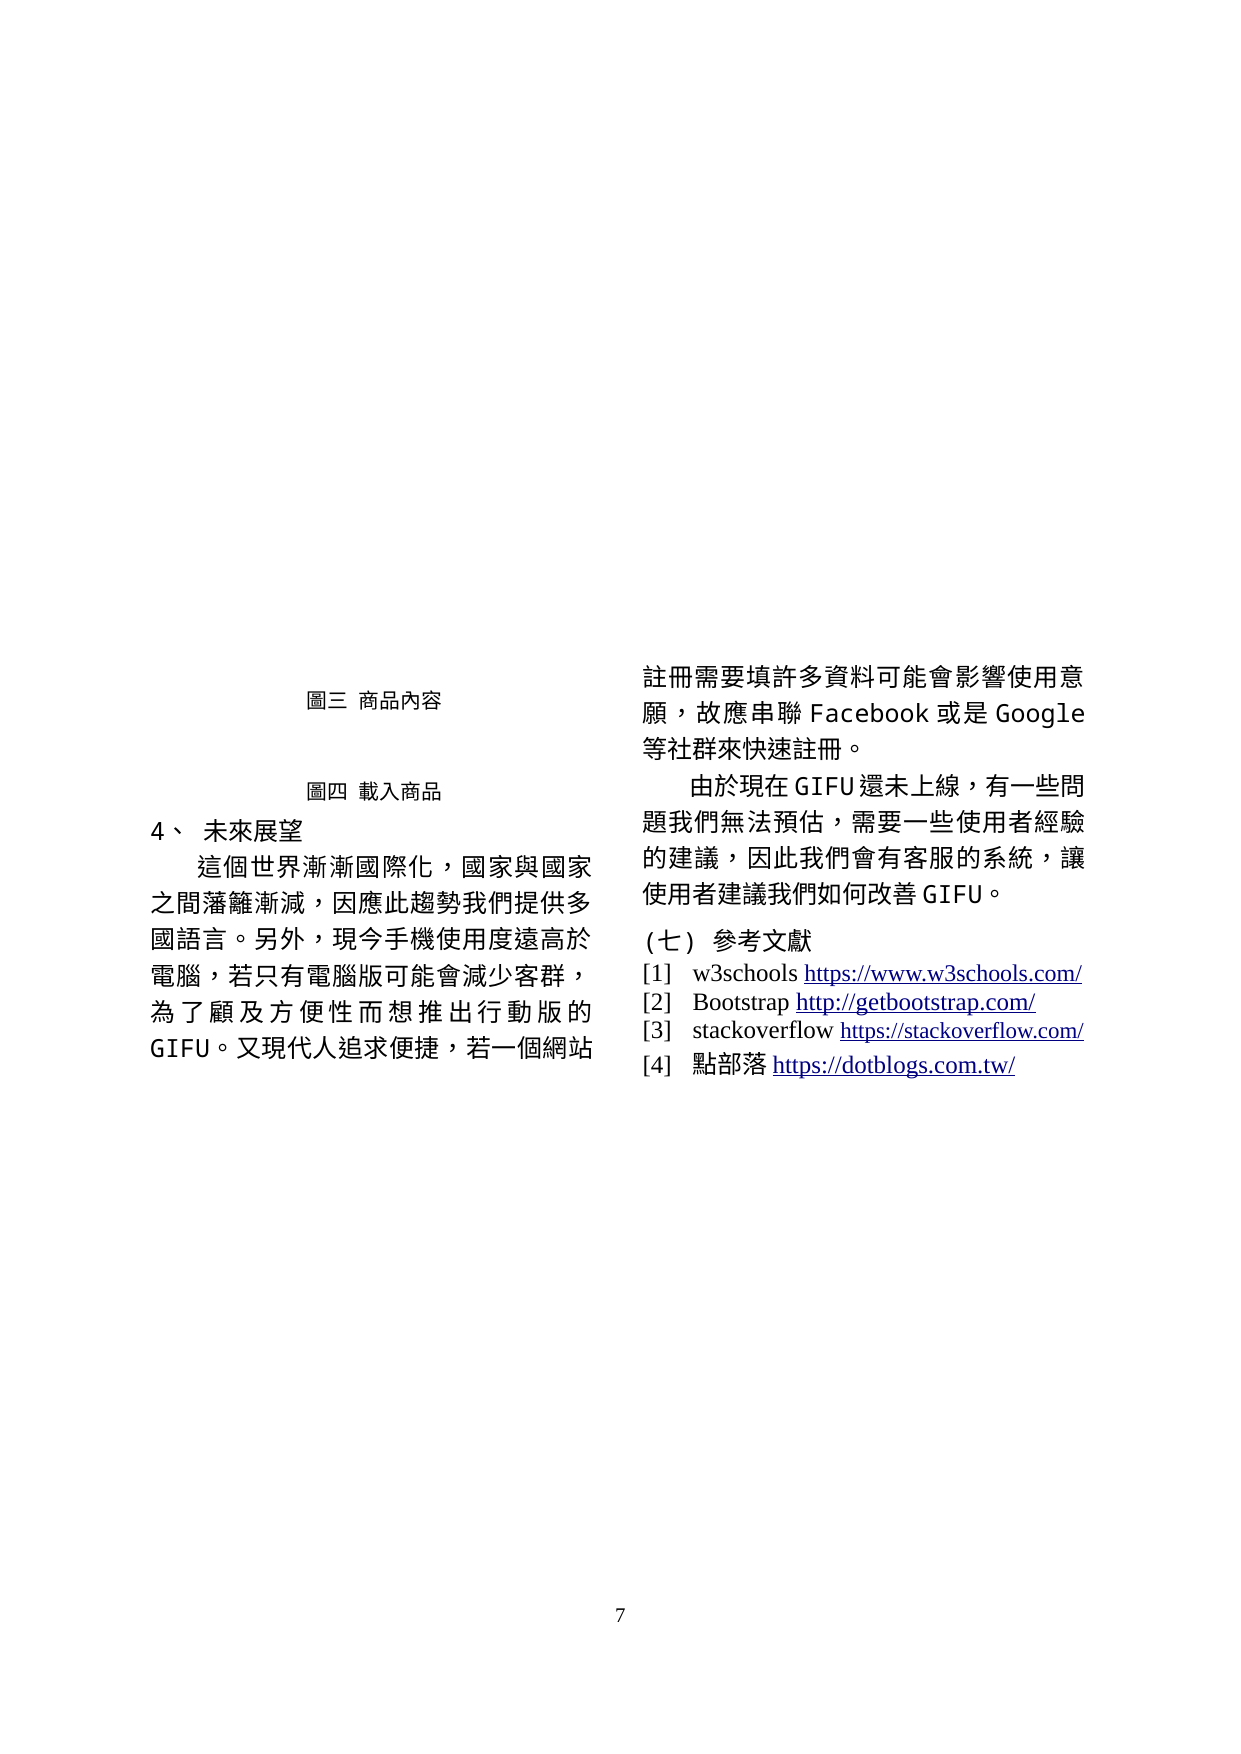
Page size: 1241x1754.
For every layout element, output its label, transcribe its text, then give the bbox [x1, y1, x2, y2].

text 這個世界漸漸國際化，國家與國家之間藩籬漸減，因應此趨勢我們提供多國語言。另外，現今手機使用度遠高於電腦，若只有電腦版可能會減少客群，為了顧及方便性而想推出行動版的GIFU。又現代人追求便捷，若一個網站 [150, 847, 593, 1065]
list Bootstrap http://getbootstrap.com/ [642, 987, 1090, 1015]
list stackoverflow https://stackoverflow.com/ [642, 1015, 1090, 1044]
text 圖四 載入商品 [150, 749, 598, 811]
text 註冊需要填許多資料可能會影響使用意願，故應串聯Facebook或是Google等社群來快速註冊。 [642, 657, 1085, 766]
list 點部落https://dotblogs.com.tw/ [642, 1044, 1090, 1080]
list 未來展望 [150, 811, 598, 847]
text (七) 參考文獻 [642, 922, 1090, 958]
list w3schools https://www.w3schools.com/ [642, 958, 1090, 987]
text 由於現在GIFU還未上線，有一些問題我們無法預估，需要一些使用者經驗的建議，因此我們會有客服的系統，讓使用者建議我們如何改善GIFU。 [642, 766, 1086, 911]
text 圖三 商品內容 [150, 657, 598, 720]
